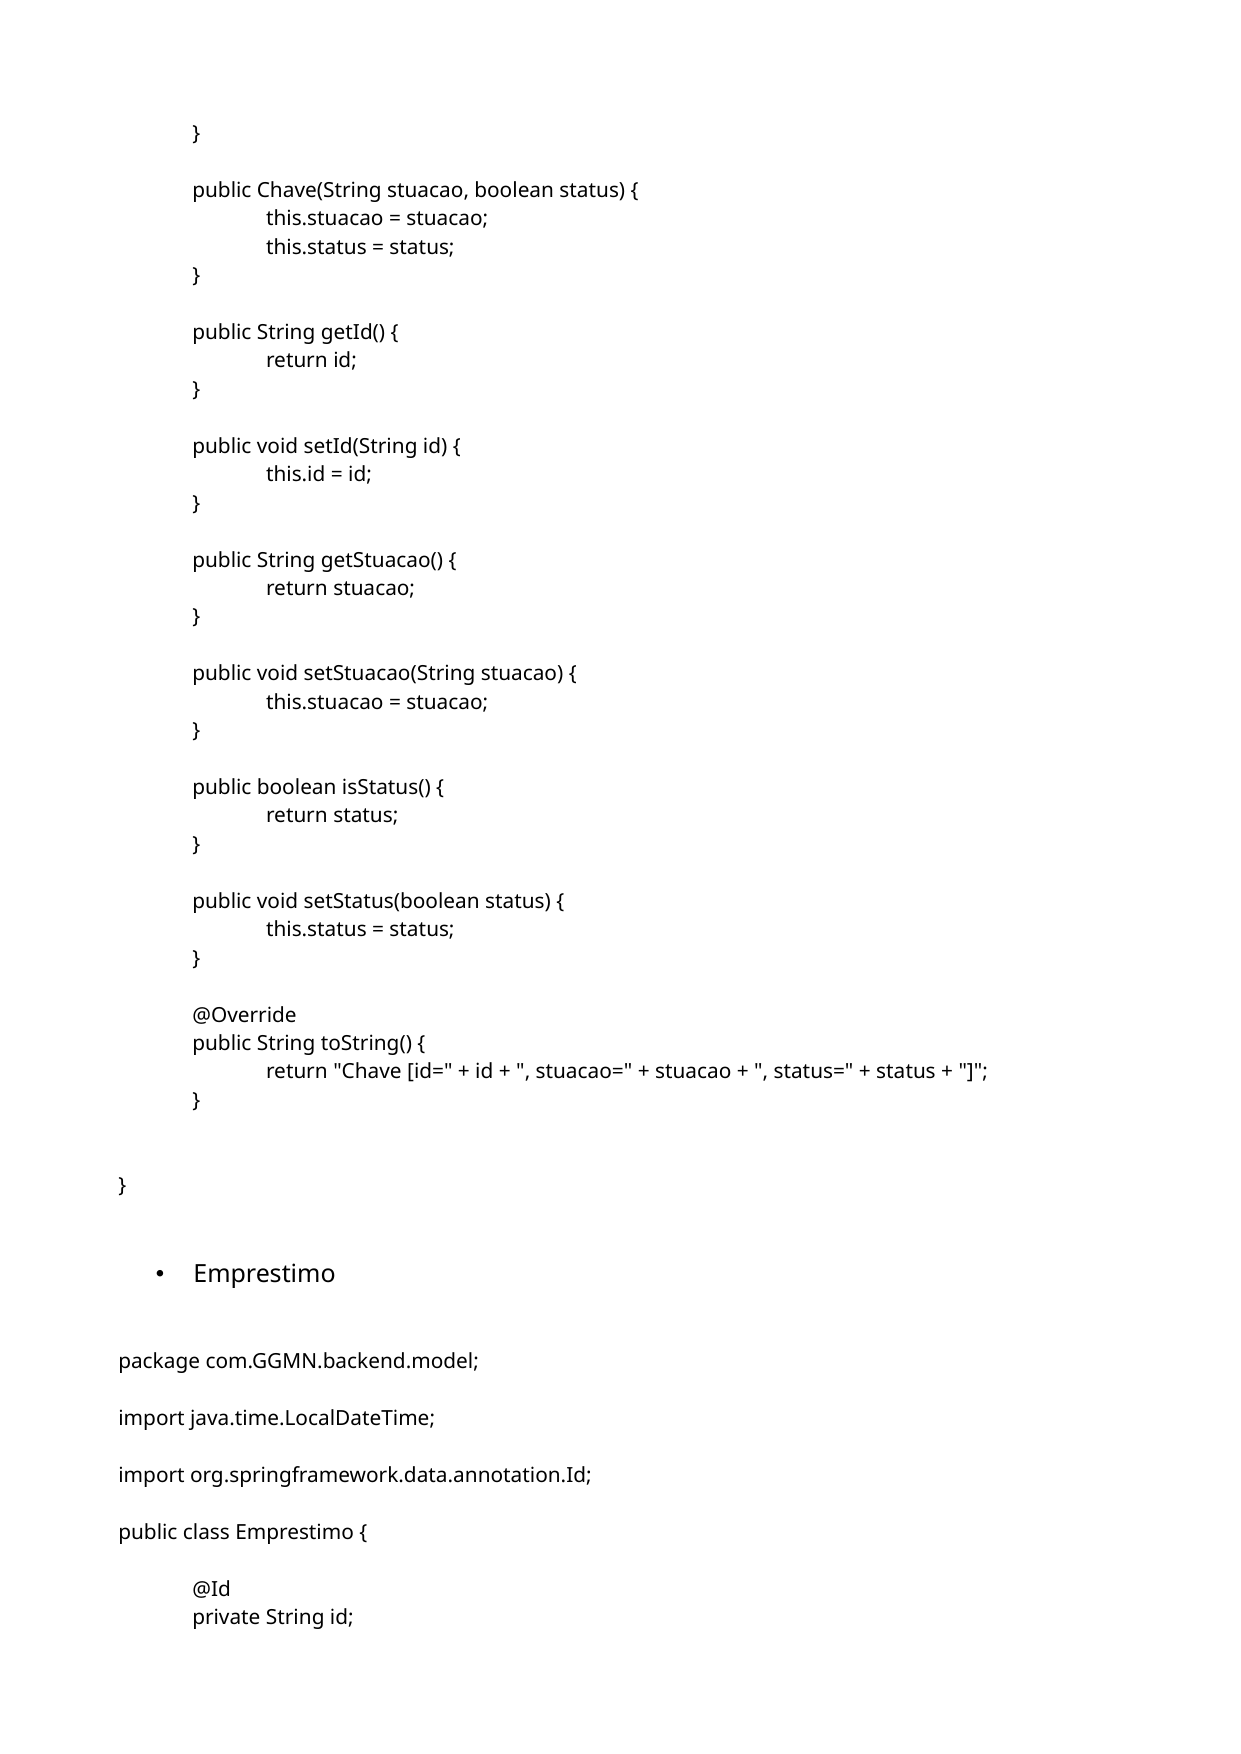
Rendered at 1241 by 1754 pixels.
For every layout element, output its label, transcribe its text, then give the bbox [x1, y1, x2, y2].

text } [118, 260, 1122, 289]
text public String toString() { [118, 1028, 1122, 1057]
text @Id [118, 1574, 1122, 1602]
text public class Emprestimo { [118, 1517, 1122, 1546]
text public Chave(String stuacao, boolean status) { [118, 175, 1122, 203]
text public void setStatus(boolean status) { [118, 886, 1122, 914]
text public String getStuacao() { [118, 545, 1122, 573]
text this.id = id; [118, 459, 1122, 488]
text import java.time.LocalDateTime; [118, 1403, 1122, 1432]
text this.stuacao = stuacao; [118, 687, 1122, 715]
text public String getId() { [118, 317, 1122, 346]
text this.status = status; [118, 232, 1122, 260]
text this.stuacao = stuacao; [118, 203, 1122, 232]
text return status; [118, 801, 1122, 829]
text } [118, 374, 1122, 402]
text } [118, 1170, 1122, 1199]
text } [118, 488, 1122, 516]
text @Override [118, 1000, 1122, 1028]
text import org.springframework.data.annotation.Id; [118, 1460, 1122, 1489]
text return "Chave [id=" + id + ", stuacao=" + stuacao + ", status=" + status + "]"; [118, 1057, 1122, 1085]
text return stuacao; [118, 573, 1122, 602]
text public void setId(String id) { [118, 431, 1122, 459]
text } [118, 118, 1122, 147]
text private String id; [118, 1602, 1122, 1631]
text } [118, 829, 1122, 857]
text public void setStuacao(String stuacao) { [118, 658, 1122, 687]
text public boolean isStatus() { [118, 772, 1122, 801]
text this.status = status; [118, 914, 1122, 943]
text return id; [118, 346, 1122, 374]
text package com.GGMN.backend.model; [118, 1347, 1122, 1375]
text } [118, 1085, 1122, 1113]
text } [118, 602, 1122, 630]
text } [118, 715, 1122, 744]
list Emprestimo [156, 1256, 1122, 1290]
text } [118, 943, 1122, 971]
